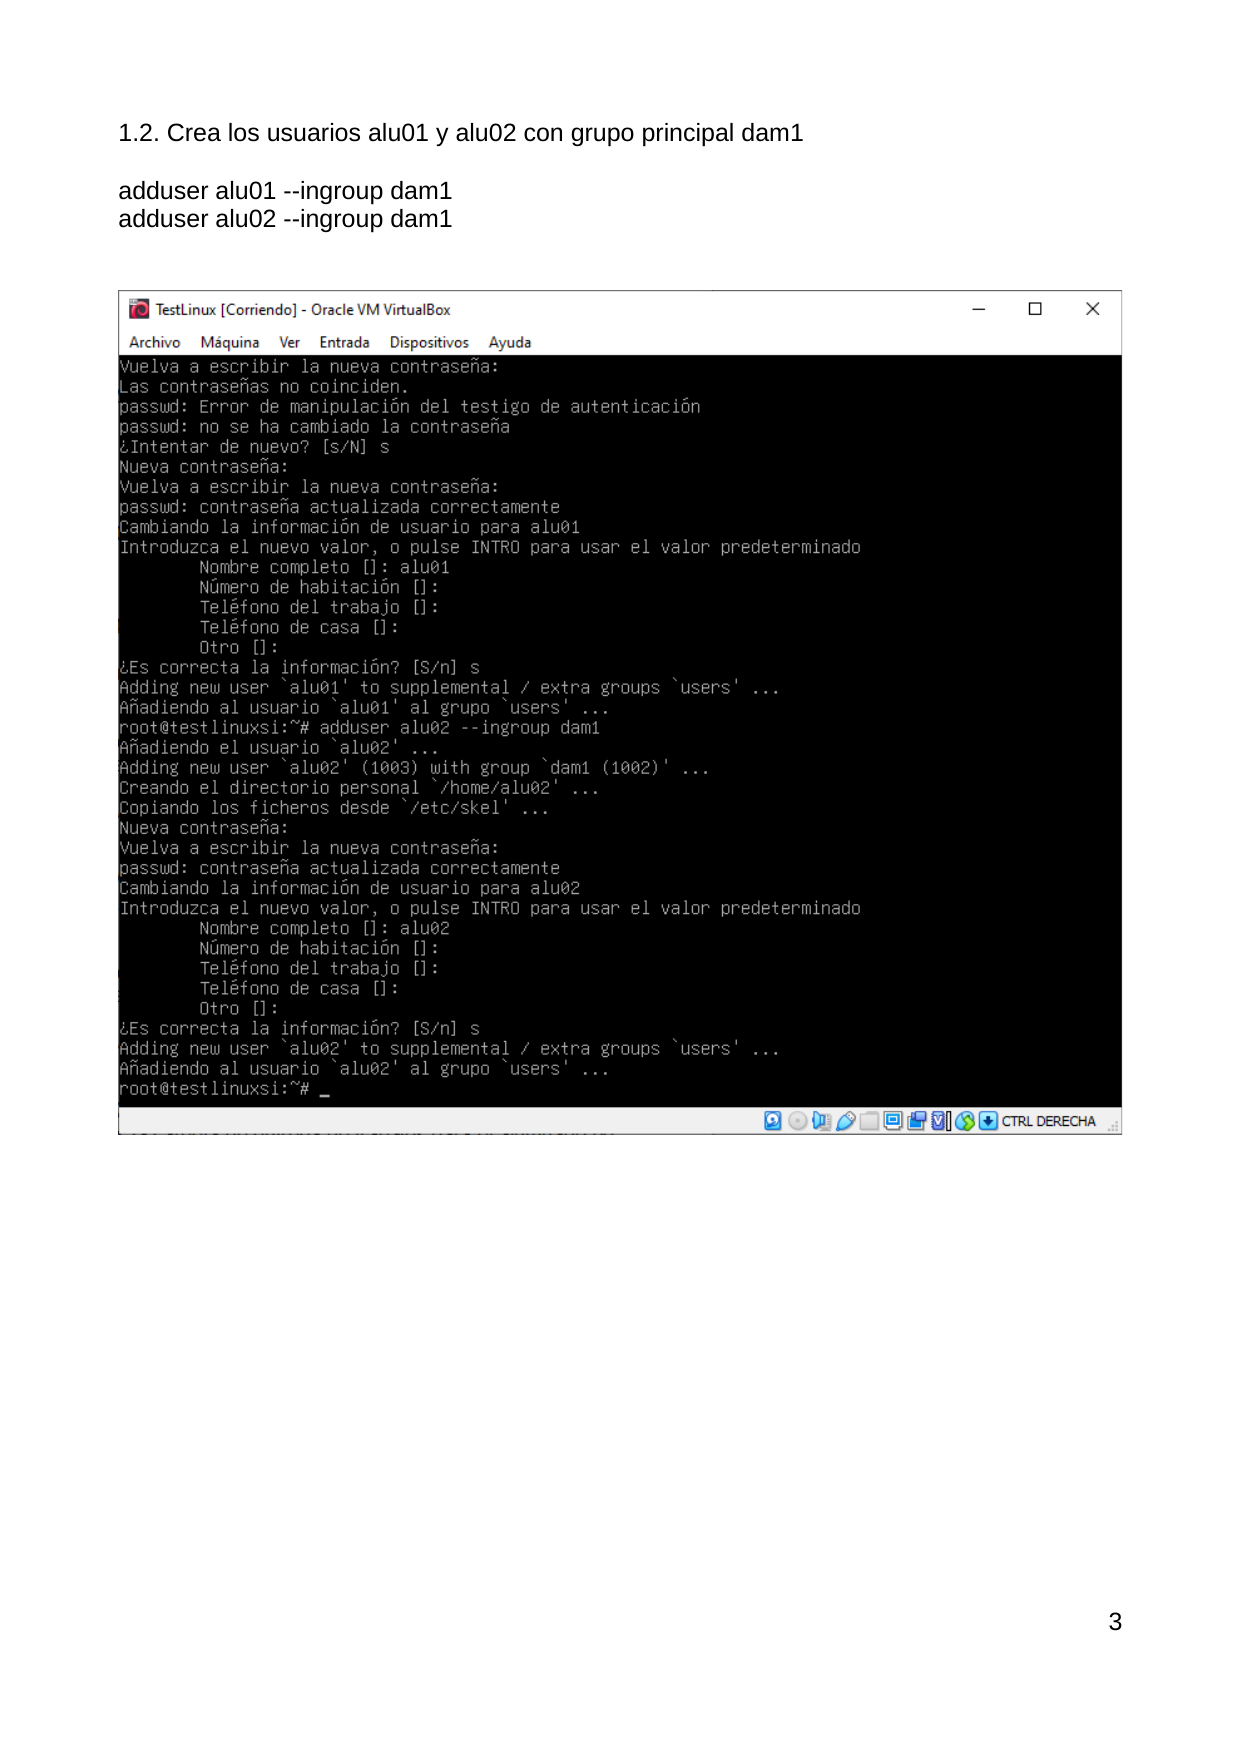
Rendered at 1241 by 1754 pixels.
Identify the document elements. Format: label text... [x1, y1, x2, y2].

text adduser alu01 --ingroup dam1 [118, 176, 1122, 204]
text 1.2. Crea los usuarios alu01 y alu02 con grupo principal dam1 [118, 118, 1122, 147]
text adduser alu02 --ingroup dam1 [118, 204, 1122, 233]
picture [118, 290, 1123, 1135]
